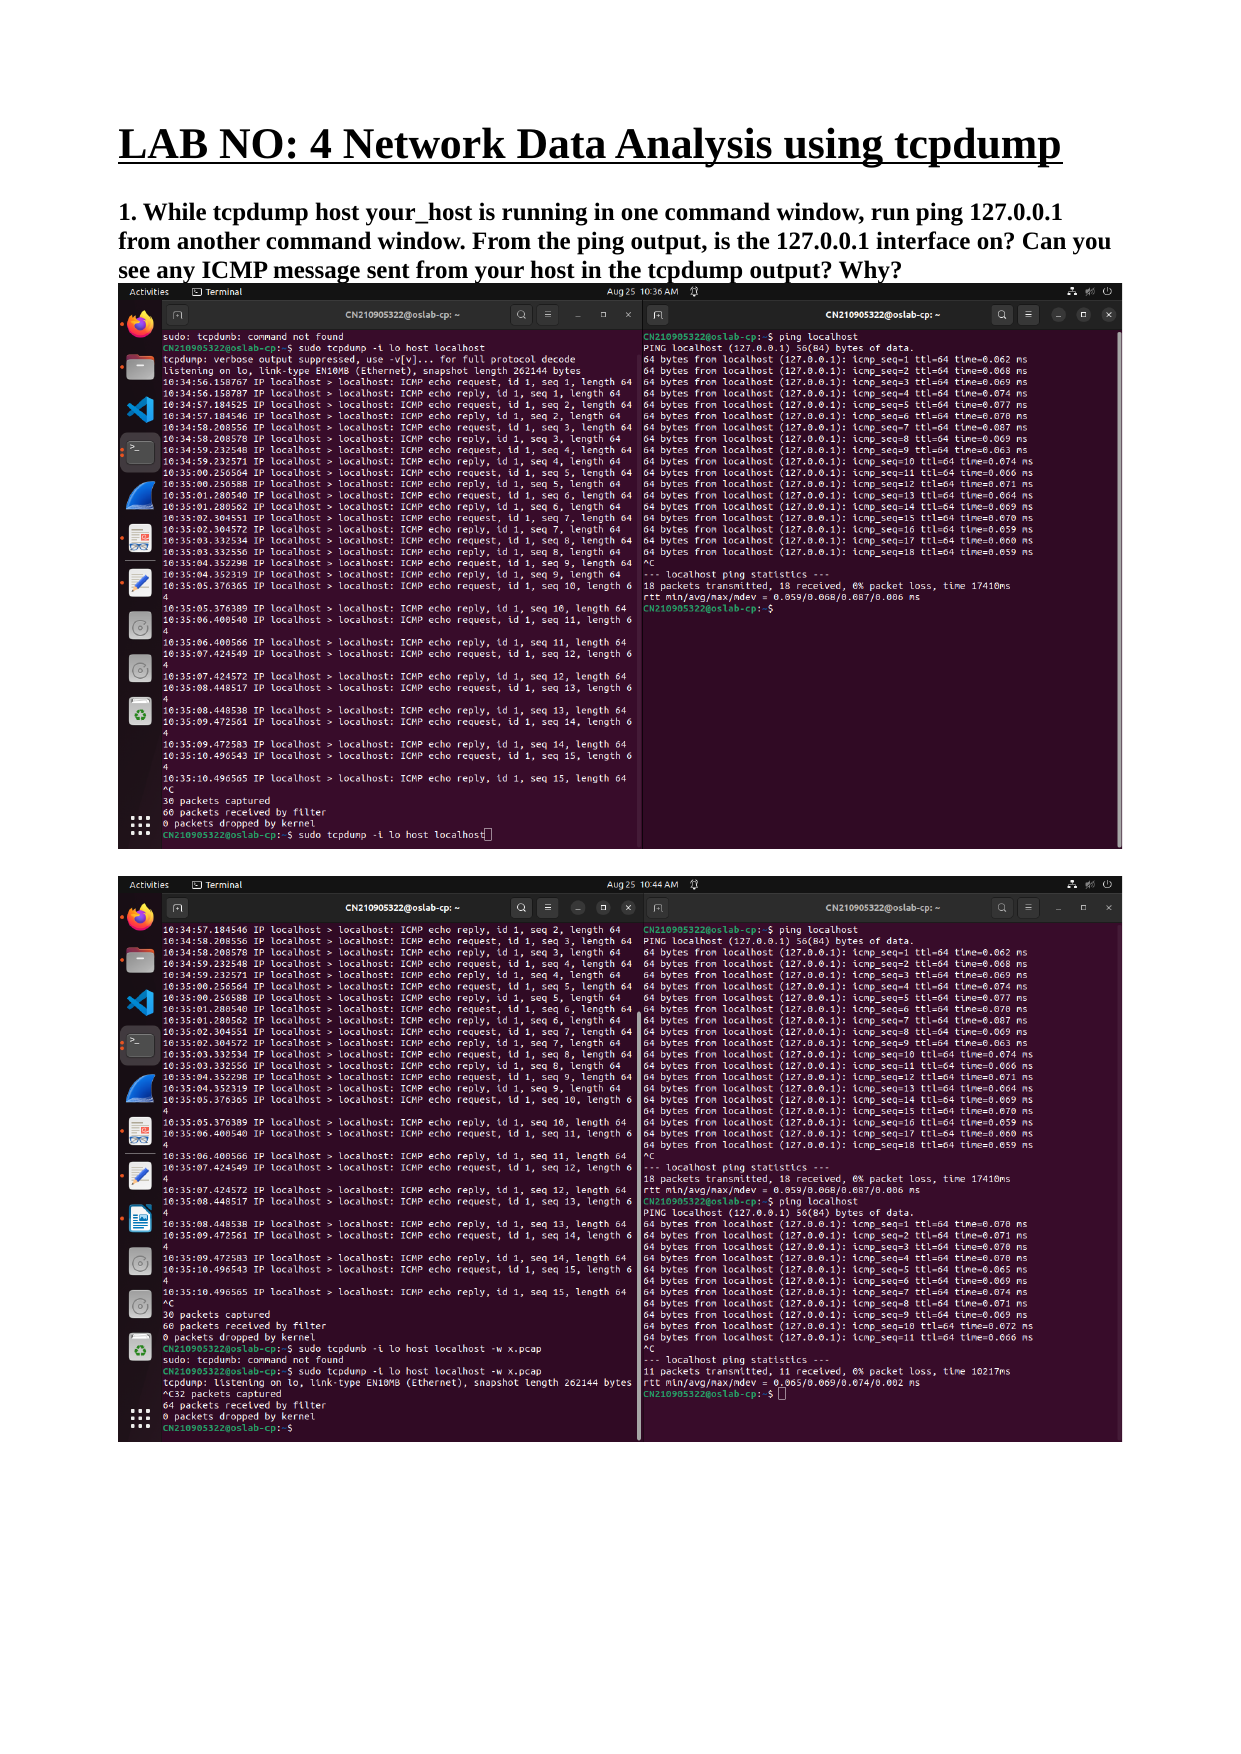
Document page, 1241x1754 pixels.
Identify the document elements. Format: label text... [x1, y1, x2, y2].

text 1. While tcpdump host your_host is running in one command window, run ping 127.0.0.1 from another command window. From the ping output, is the 127.0.0.1 interface on? Can you see any ICMP message sent from your host in the tcpdump output? Why? [118, 197, 1122, 283]
picture [118, 283, 1123, 849]
picture [118, 876, 1123, 1442]
text LAB NO: 4 Network Data Analysis using tcpdump [118, 118, 1122, 168]
